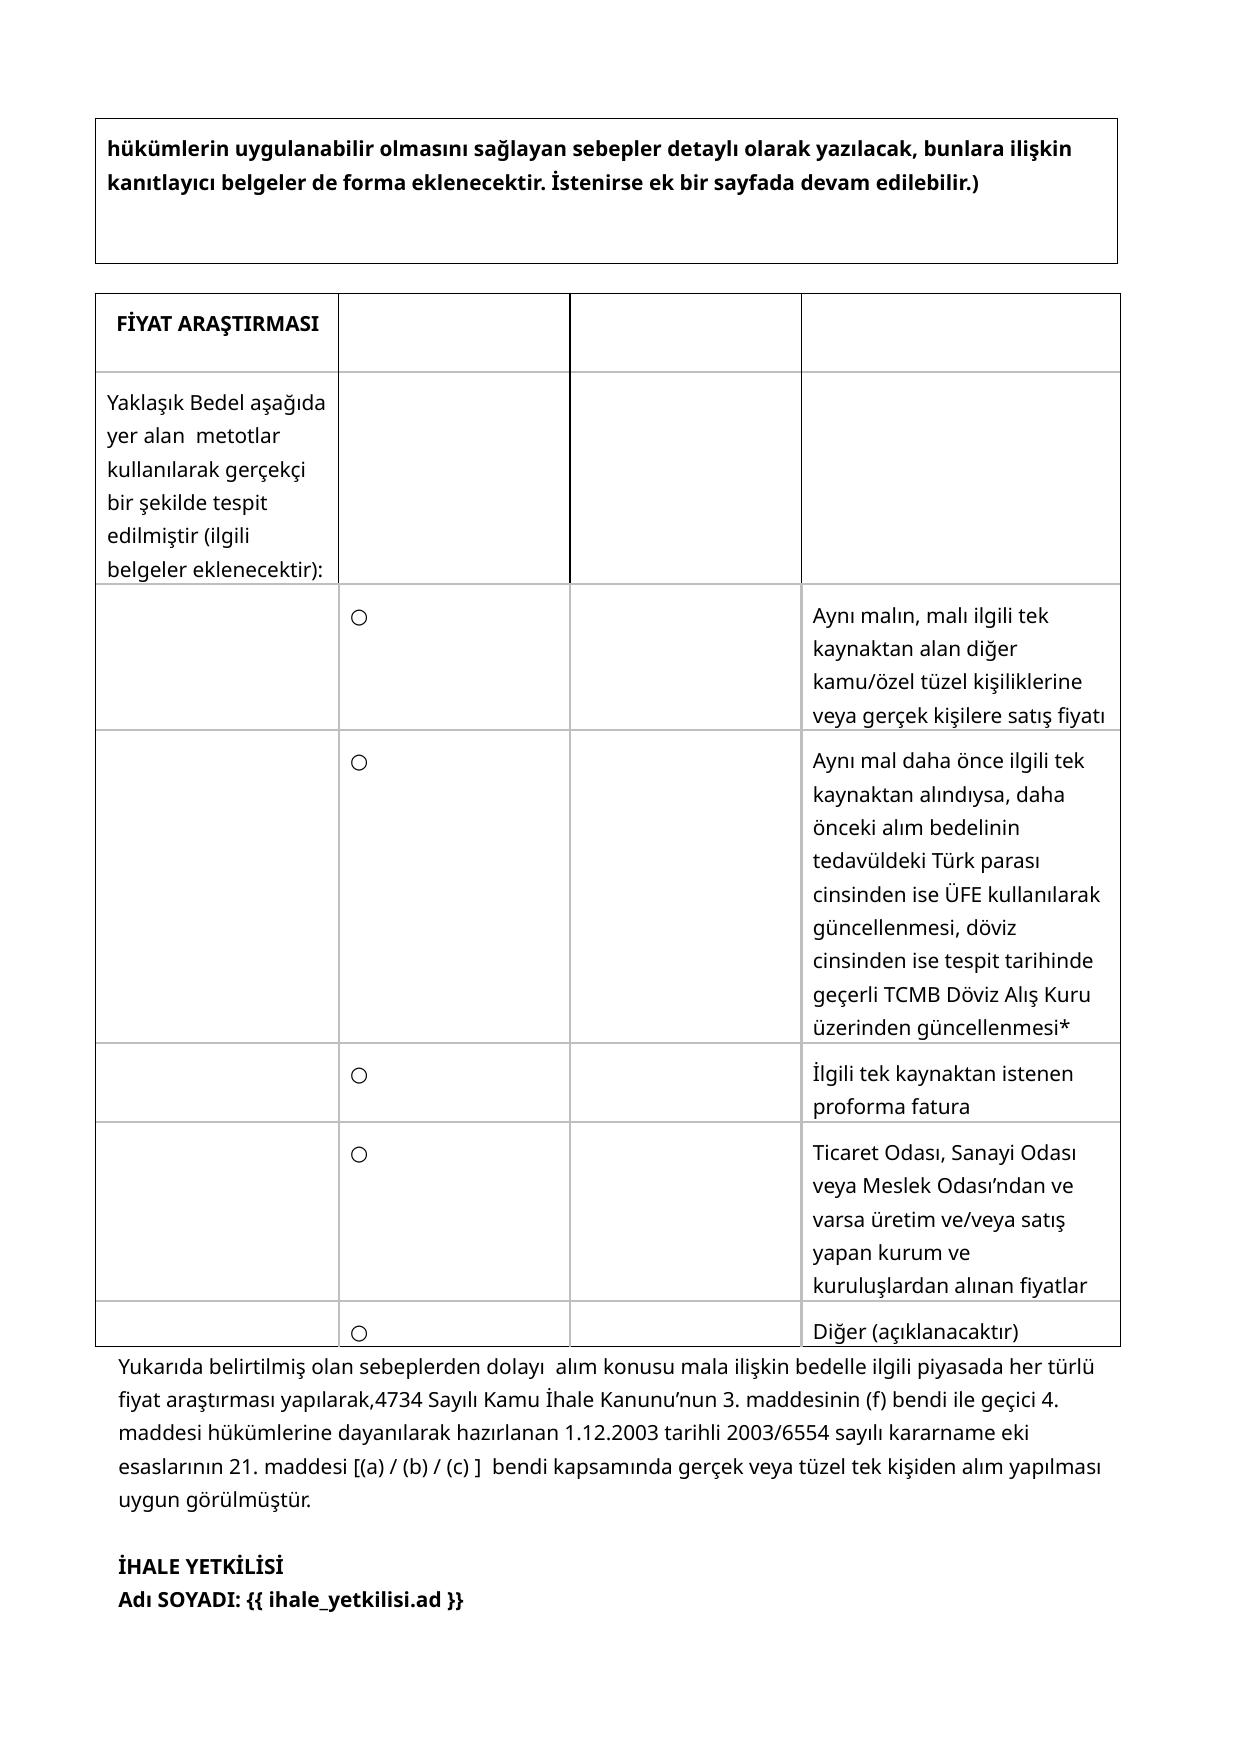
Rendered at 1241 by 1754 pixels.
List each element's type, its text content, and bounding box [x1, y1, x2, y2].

text İHALE YETKİLİSİ [118, 1547, 1122, 1580]
table_cell İlgili tek kaynaktan istenen proforma fatura [803, 1044, 1120, 1121]
table_cell ○ [340, 1302, 569, 1346]
table_cell [571, 373, 801, 583]
table_header [802, 294, 1120, 371]
table_cell [571, 1044, 800, 1121]
table_cell [96, 1302, 338, 1346]
table_cell Aynı mal daha önce ilgili tek kaynaktan alındıysa, daha önceki alım bedelinin tedavüldeki Türk parası cinsinden ise ÜFE kullanılarak güncellenmesi, döviz cinsinden ise tespit tarihinde geçerli TCMB Döviz Alış Kuru üzerinden güncellenmesi* [803, 731, 1120, 1042]
table_cell ○ [340, 1044, 569, 1121]
table_header [571, 294, 801, 371]
text Adı SOYADI: {{ ihale_yetkilisi.ad }} [118, 1580, 1122, 1613]
table_cell [571, 585, 800, 729]
table_cell [96, 1123, 338, 1300]
table_cell [571, 731, 800, 1042]
table_cell [571, 1123, 800, 1300]
table_cell [96, 731, 338, 1042]
table_cell ○ [340, 585, 569, 729]
table_header [339, 294, 569, 371]
table_header hükümlerin uygulanabilir olmasını sağlayan sebepler detaylı olarak yazılacak, bunlara ilişkin kanıtlayıcı belgeler de forma eklenecektir. İstenirse ek bir sayfada devam edilebilir.) [96, 119, 1117, 263]
table_cell ○ [340, 731, 569, 1042]
table_cell [339, 373, 569, 583]
table_cell ○ [340, 1123, 569, 1300]
table_cell [802, 373, 1120, 583]
table_cell Ticaret Odası, Sanayi Odası veya Meslek Odası’ndan ve varsa üretim ve/veya satış yapan kurum ve kuruluşlardan alınan fiyatlar [803, 1123, 1120, 1300]
table_cell Yaklaşık Bedel aşağıda yer alan metotlar kullanılarak gerçekçi bir şekilde tespit edilmiştir (ilgili belgeler eklenecektir): [96, 373, 338, 583]
text Yukarıda belirtilmiş olan sebeplerden dolayı alım konusu mala ilişkin bedelle ilgili piyasada her türlü fiyat araştırması yapılarak,4734 Sayılı Kamu İhale Kanunu’nun 3. maddesinin (f) bendi ile geçici 4. maddesi hükümlerine dayanılarak hazırlanan 1.12.2003 tarihli 2003/6554 sayılı kararname eki esaslarının 21. maddesi [(a) / (b) / (c) ] bendi kapsamında gerçek veya tüzel tek kişiden alım yapılması uygun görülmüştür. [118, 1347, 1122, 1513]
table_cell [571, 1302, 800, 1346]
table_cell [96, 1044, 338, 1121]
table_cell Aynı malın, malı ilgili tek kaynaktan alan diğer kamu/özel tüzel kişiliklerine veya gerçek kişilere satış fiyatı [803, 585, 1120, 729]
table_cell [96, 585, 338, 729]
table_cell Diğer (açıklanacaktır) [803, 1302, 1120, 1346]
table_header FİYAT ARAŞTIRMASI [96, 294, 338, 371]
